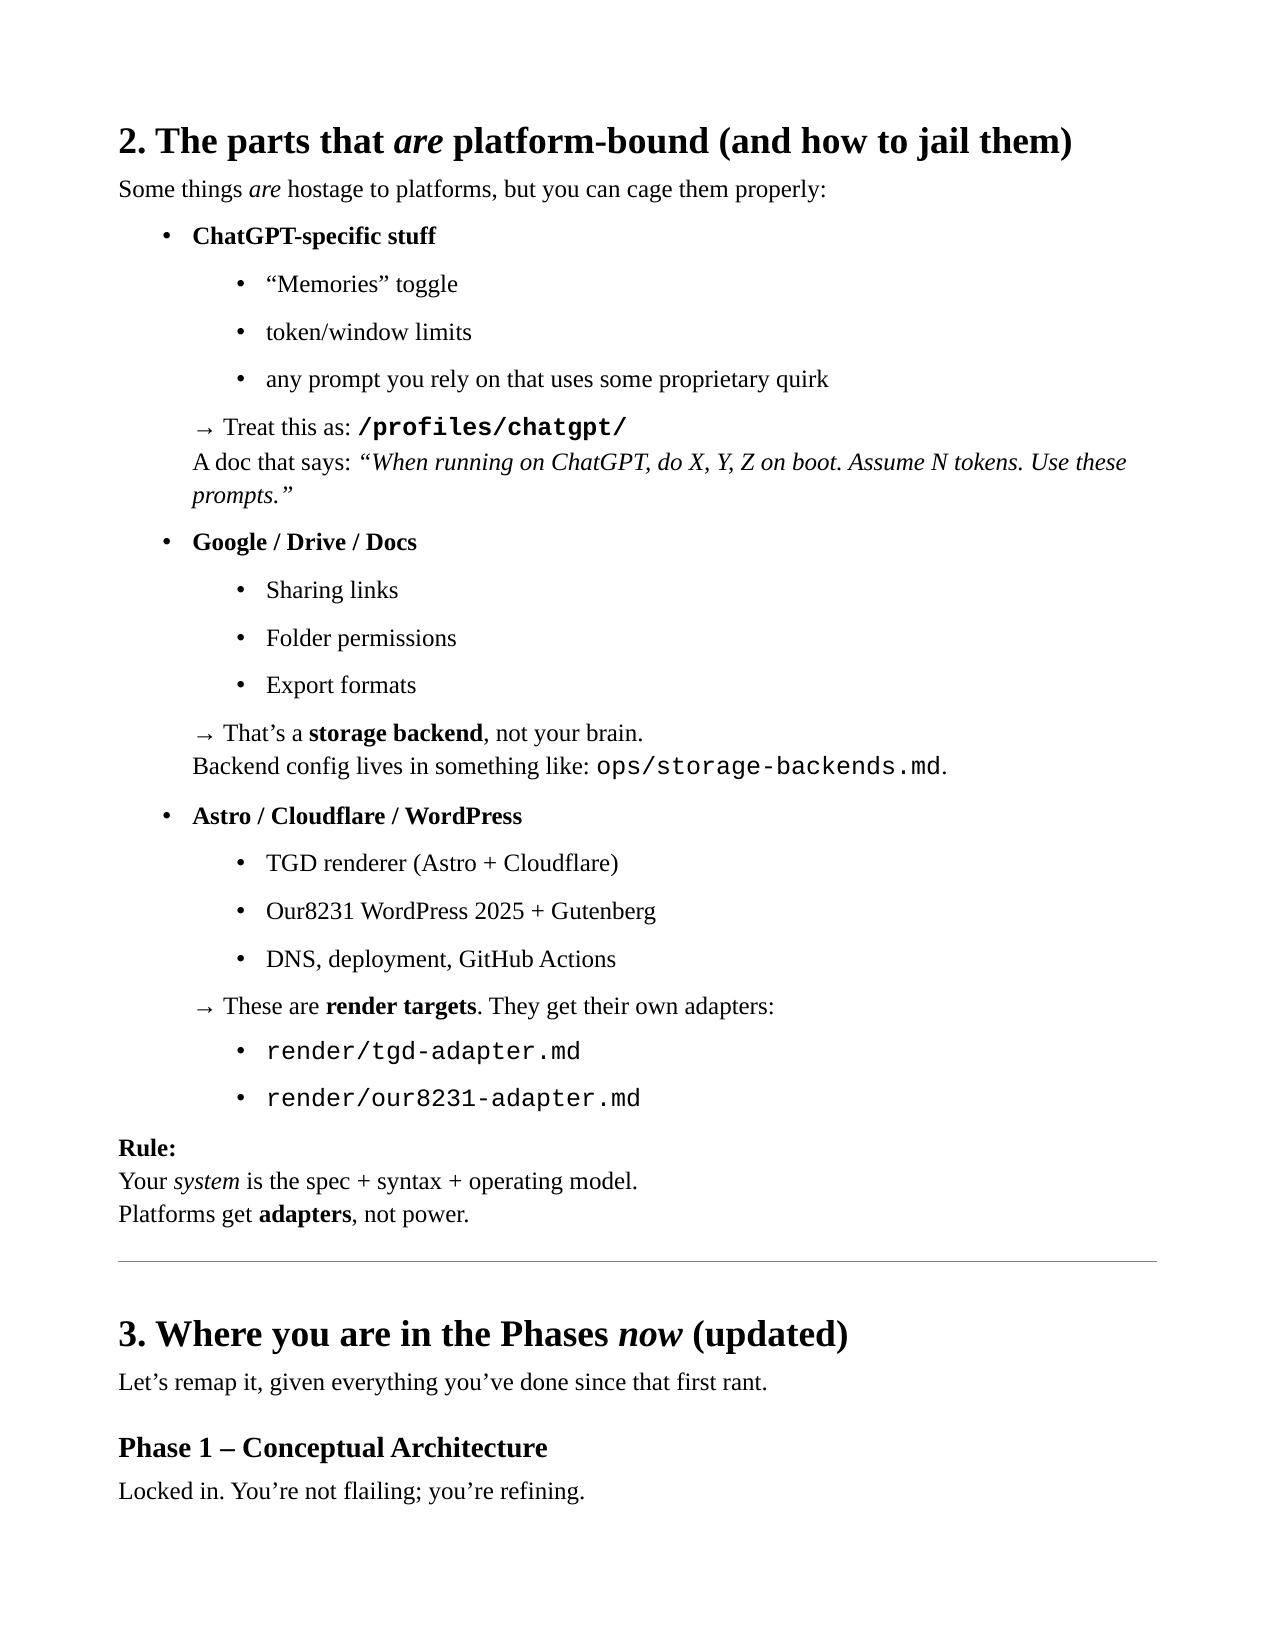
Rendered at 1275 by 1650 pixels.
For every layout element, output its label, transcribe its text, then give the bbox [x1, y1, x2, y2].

text Let’s remap it, given everything you’ve done since that first rant. [118, 1367, 1157, 1396]
list token/window limits [236, 317, 1157, 345]
list → These are render targets. They get their own adapters: [162, 991, 1157, 1020]
list any prompt you rely on that uses some proprietary quirk [236, 364, 1157, 393]
list render/tgd-adapter.md [236, 1039, 1157, 1067]
subtitle 3. Where you are in the Phases now (updated) [118, 1312, 1157, 1355]
text Rule: Your system is the spec + syntax + operating model. Platforms get adapters, not power. [118, 1133, 1157, 1228]
text Some things are hostage to platforms, but you can cage them properly: [118, 174, 1157, 202]
subtitle Phase 1 – Conceptual Architecture ✅ [118, 1430, 1157, 1463]
list Export formats [236, 670, 1157, 699]
list TGD renderer (Astro + Cloudflare) [236, 848, 1157, 877]
list Sharing links [236, 575, 1157, 604]
list → That’s a storage backend, not your brain. Backend config lives in something like: ops/storage-backends.md. [162, 718, 1157, 782]
subtitle 2. The parts that are platform-bound (and how to jail them) [118, 118, 1157, 161]
list Folder permissions [236, 623, 1157, 651]
list Google / Drive / Docs [162, 527, 1157, 556]
list render/our8231-adapter.md [236, 1086, 1157, 1114]
list → Treat this as: /profiles/chatgpt/ A doc that says: “When running on ChatGPT, do X, Y, Z on boot. Assume N tokens. Use these prompts.” [162, 412, 1157, 509]
list ChatGPT-specific stuff [162, 221, 1157, 250]
list DNS, deployment, GitHub Actions [236, 944, 1157, 972]
list “Memories” toggle [236, 269, 1157, 298]
list Our8231 WordPress 2025 + Gutenberg [236, 896, 1157, 925]
text Locked in. You’re not flailing; you’re refining. [118, 1476, 1157, 1504]
list Astro / Cloudflare / WordPress [162, 801, 1157, 830]
